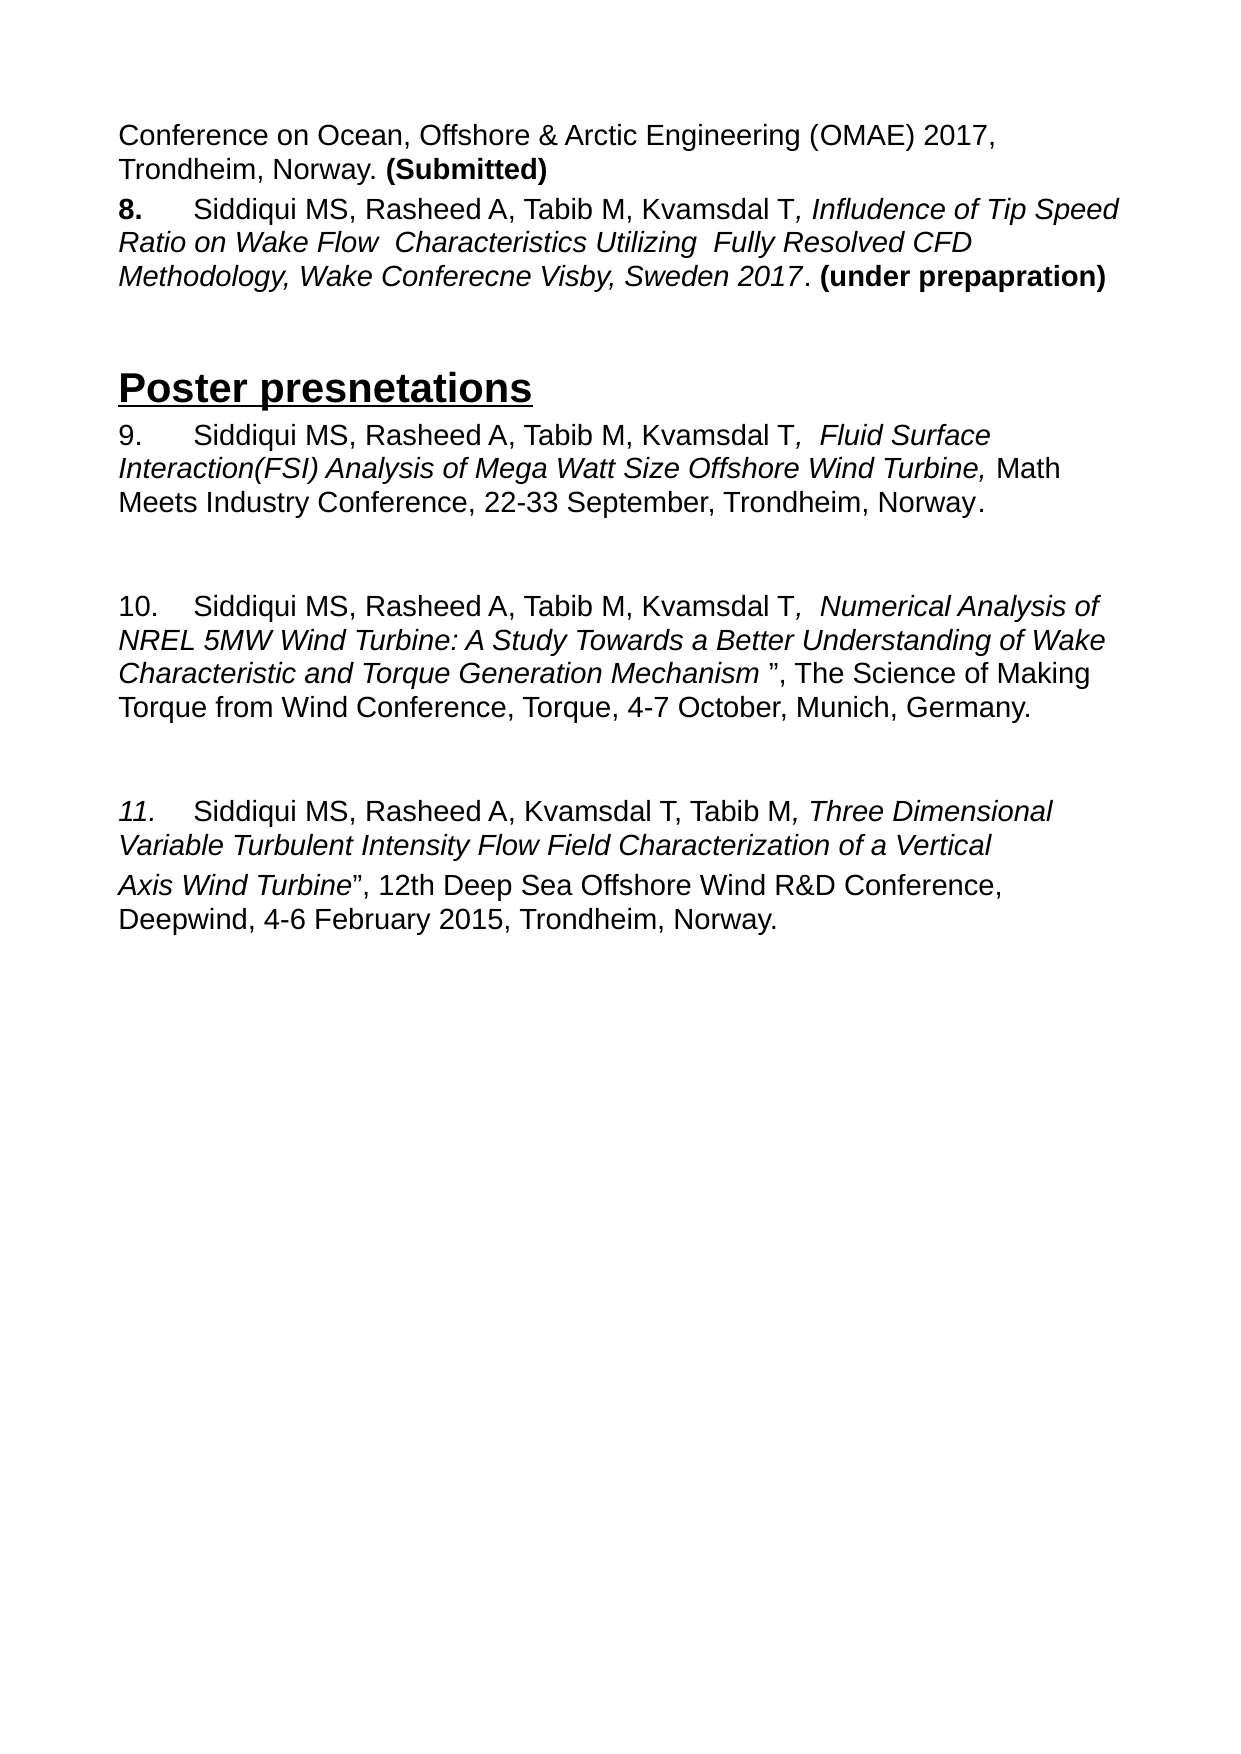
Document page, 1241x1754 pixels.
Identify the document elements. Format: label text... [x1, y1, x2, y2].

text Poster presnetations [118, 363, 1122, 411]
text Axis Wind Turbine”, 12th Deep Sea Offshore Wind R&D Conference, Deepwind, 4-6 February 2015, Trondheim, Norway. [118, 868, 1122, 935]
list Siddiqui MS, Rasheed A, Tabib M, Kvamsdal T, Fluid Surface Interaction(FSI) Analysis of Mega Watt Size Offshore Wind Turbine, Math Meets Industry Conference, 22-33 September, Trondheim, Norway. [118, 418, 1122, 518]
list Conference on Ocean, Offshore & Arctic Engineering (OMAE) 2017, Trondheim, Norway. (Submitted) [118, 118, 1122, 185]
list Siddiqui MS, Rasheed A, Kvamsdal T, Tabib M, Three Dimensional Variable Turbulent Intensity Flow Field Characterization of a Vertical [118, 794, 1122, 861]
list Siddiqui MS, Rasheed A, Tabib M, Kvamsdal T, Numerical Analysis of NREL 5MW Wind Turbine: A Study Towards a Better Understanding of Wake Characteristic and Torque Generation Mechanism ”, The Science of Making Torque from Wind Conference, Torque, 4-7 October, Munich, Germany. [118, 589, 1122, 723]
list Siddiqui MS, Rasheed A, Tabib M, Kvamsdal T, Infludence of Tip Speed Ratio on Wake Flow Characteristics Utilizing Fully Resolved CFD Methodology, Wake Conferecne Visby, Sweden 2017. (under prepapration) [118, 192, 1122, 292]
